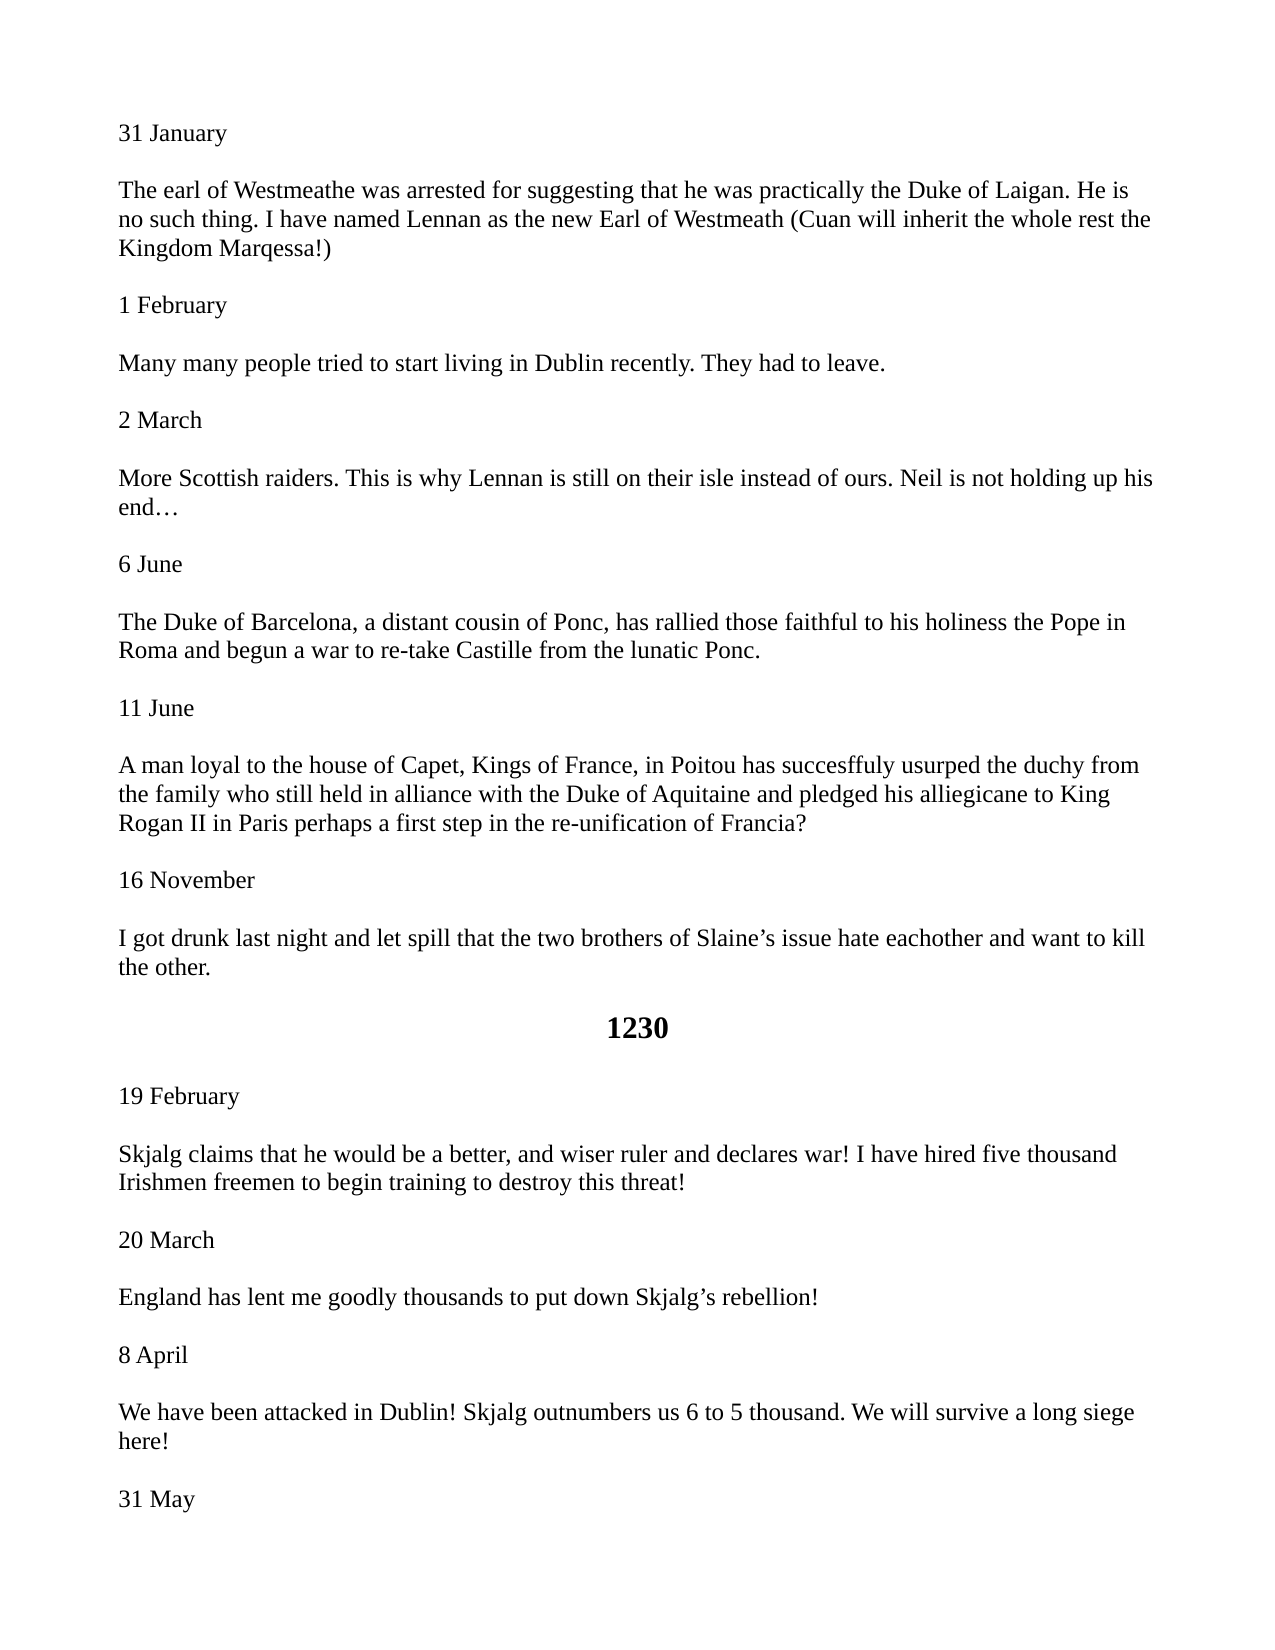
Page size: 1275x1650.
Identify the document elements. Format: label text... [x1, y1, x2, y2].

text We have been attacked in Dublin! Skjalg outnumbers us 6 to 5 thousand. We will survive a long siege here! [118, 1397, 1157, 1455]
text The earl of Westmeathe was arrested for suggesting that he was practically the Duke of Laigan. He is no such thing. I have named Lennan as the new Earl of Westmeath (Cuan will inherit the whole rest the Kingdom Marqessa!) [118, 176, 1157, 262]
text More Scottish raiders. This is why Lennan is still on their isle instead of ours. Neil is not holding up his end… [118, 463, 1157, 521]
text 2 March [118, 406, 1157, 434]
text 31 January [118, 118, 1157, 147]
text 16 November [118, 866, 1157, 894]
text Skjalg claims that he would be a better, and wiser ruler and declares war! I have hired five thousand Irishmen freemen to begin training to destroy this threat! [118, 1139, 1157, 1196]
text 11 June [118, 693, 1157, 722]
text A man loyal to the house of Capet, Kings of France, in Poitou has succesffuly usurped the duchy from the family who still held in alliance with the Duke of Aquitaine and pledged his alliegicane to King Rogan II in Paris perhaps a first step in the re-unification of Francia? [118, 751, 1157, 837]
text 1 February [118, 291, 1157, 319]
text 1230 [118, 1009, 1157, 1045]
text England has lent me goodly thousands to put down Skjalg’s rebellion! [118, 1282, 1157, 1311]
text 6 June [118, 549, 1157, 578]
text I got drunk last night and let spill that the two brothers of Slaine’s issue hate eachother and want to kill the other. [118, 923, 1157, 981]
text 20 March [118, 1225, 1157, 1254]
text 19 February [118, 1081, 1157, 1110]
text The Duke of Barcelona, a distant cousin of Ponc, has rallied those faithful to his holiness the Pope in Roma and begun a war to re-take Castille from the lunatic Ponc. [118, 607, 1157, 664]
text 31 May [118, 1484, 1157, 1512]
text 8 April [118, 1340, 1157, 1369]
text Many many people tried to start living in Dublin recently. They had to leave. [118, 348, 1157, 377]
